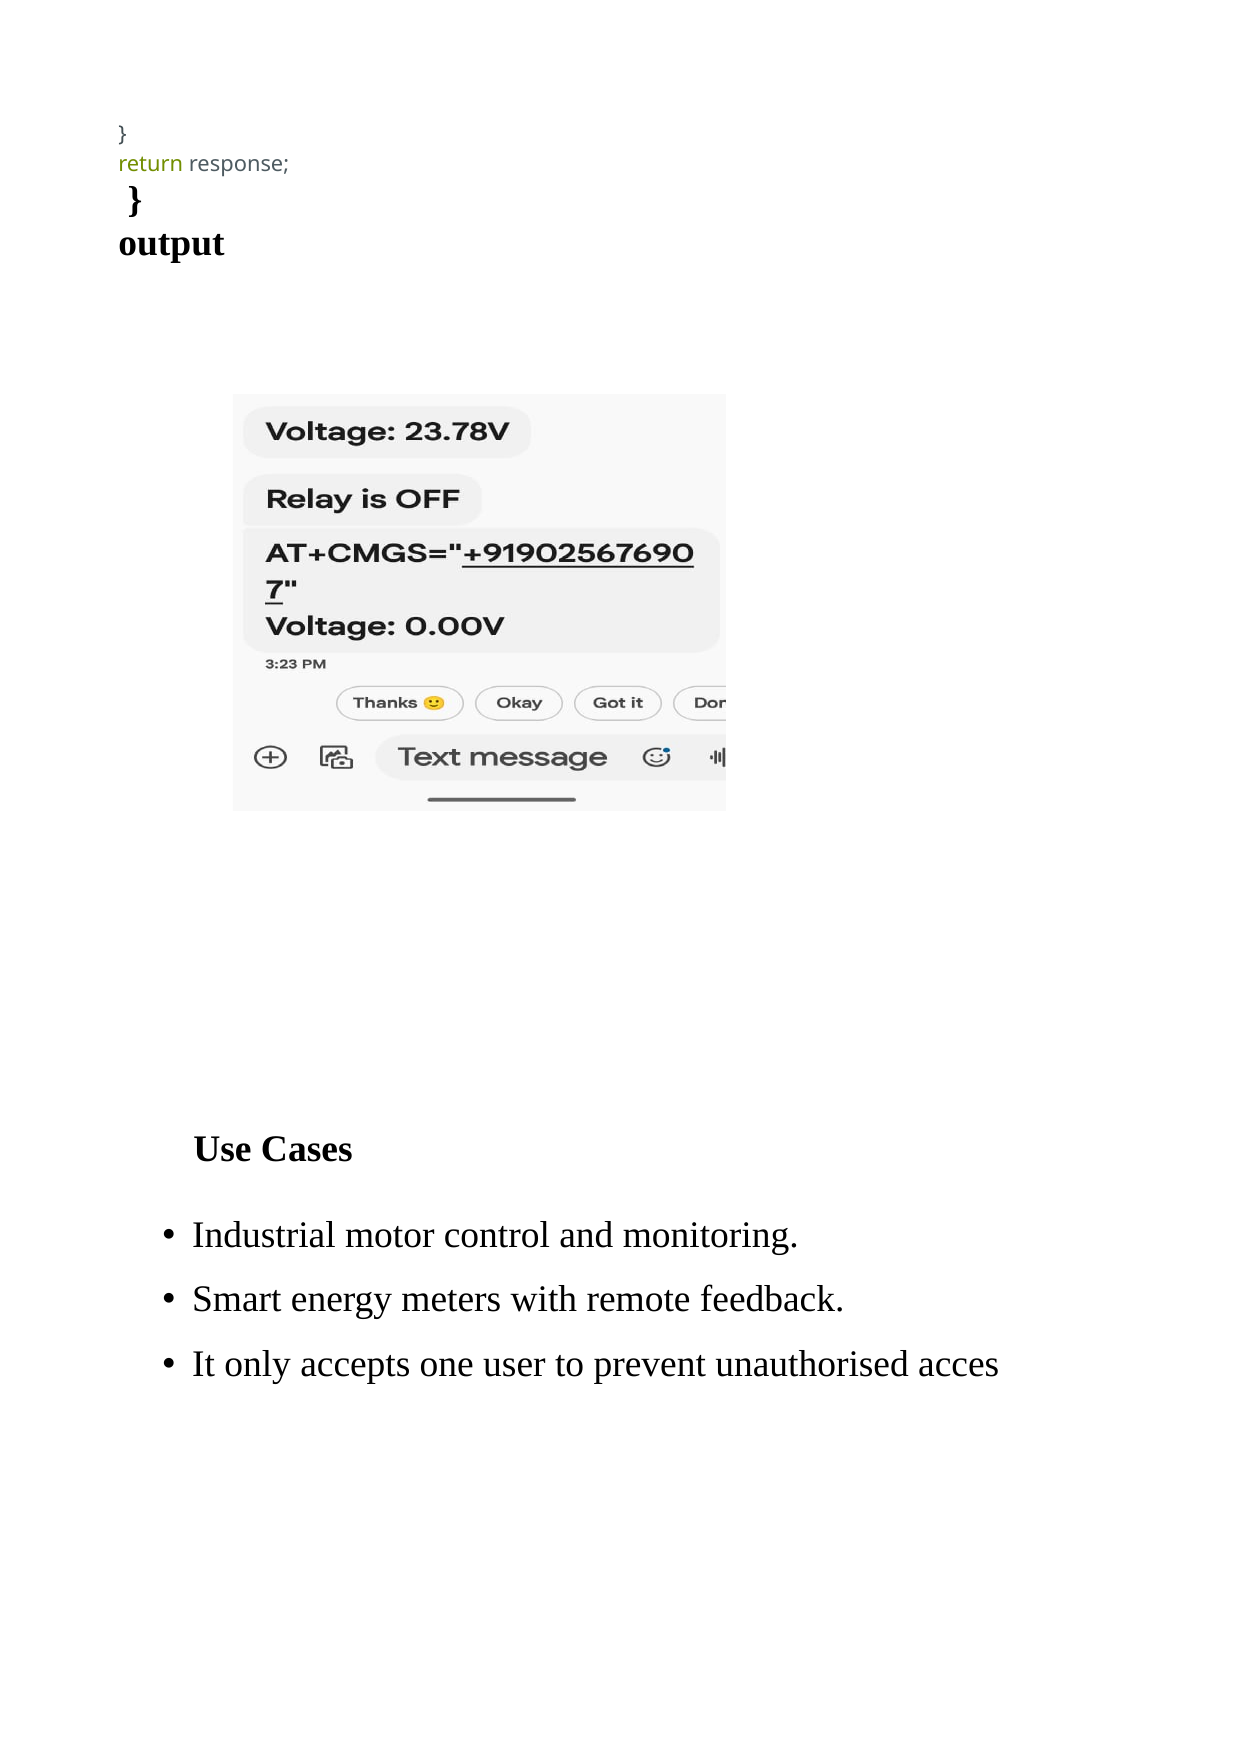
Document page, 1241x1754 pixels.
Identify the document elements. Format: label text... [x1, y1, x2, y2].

list Smart energy meters with remote feedback. [162, 1277, 1122, 1320]
list It only accepts one user to prevent unauthorised acces [162, 1341, 1122, 1384]
list Use Cases [156, 1126, 1122, 1169]
text return response; [118, 148, 1122, 178]
text } [118, 178, 1122, 221]
text } [118, 118, 1122, 148]
text output [118, 221, 1122, 264]
list Industrial motor control and monitoring. [162, 1213, 1122, 1256]
